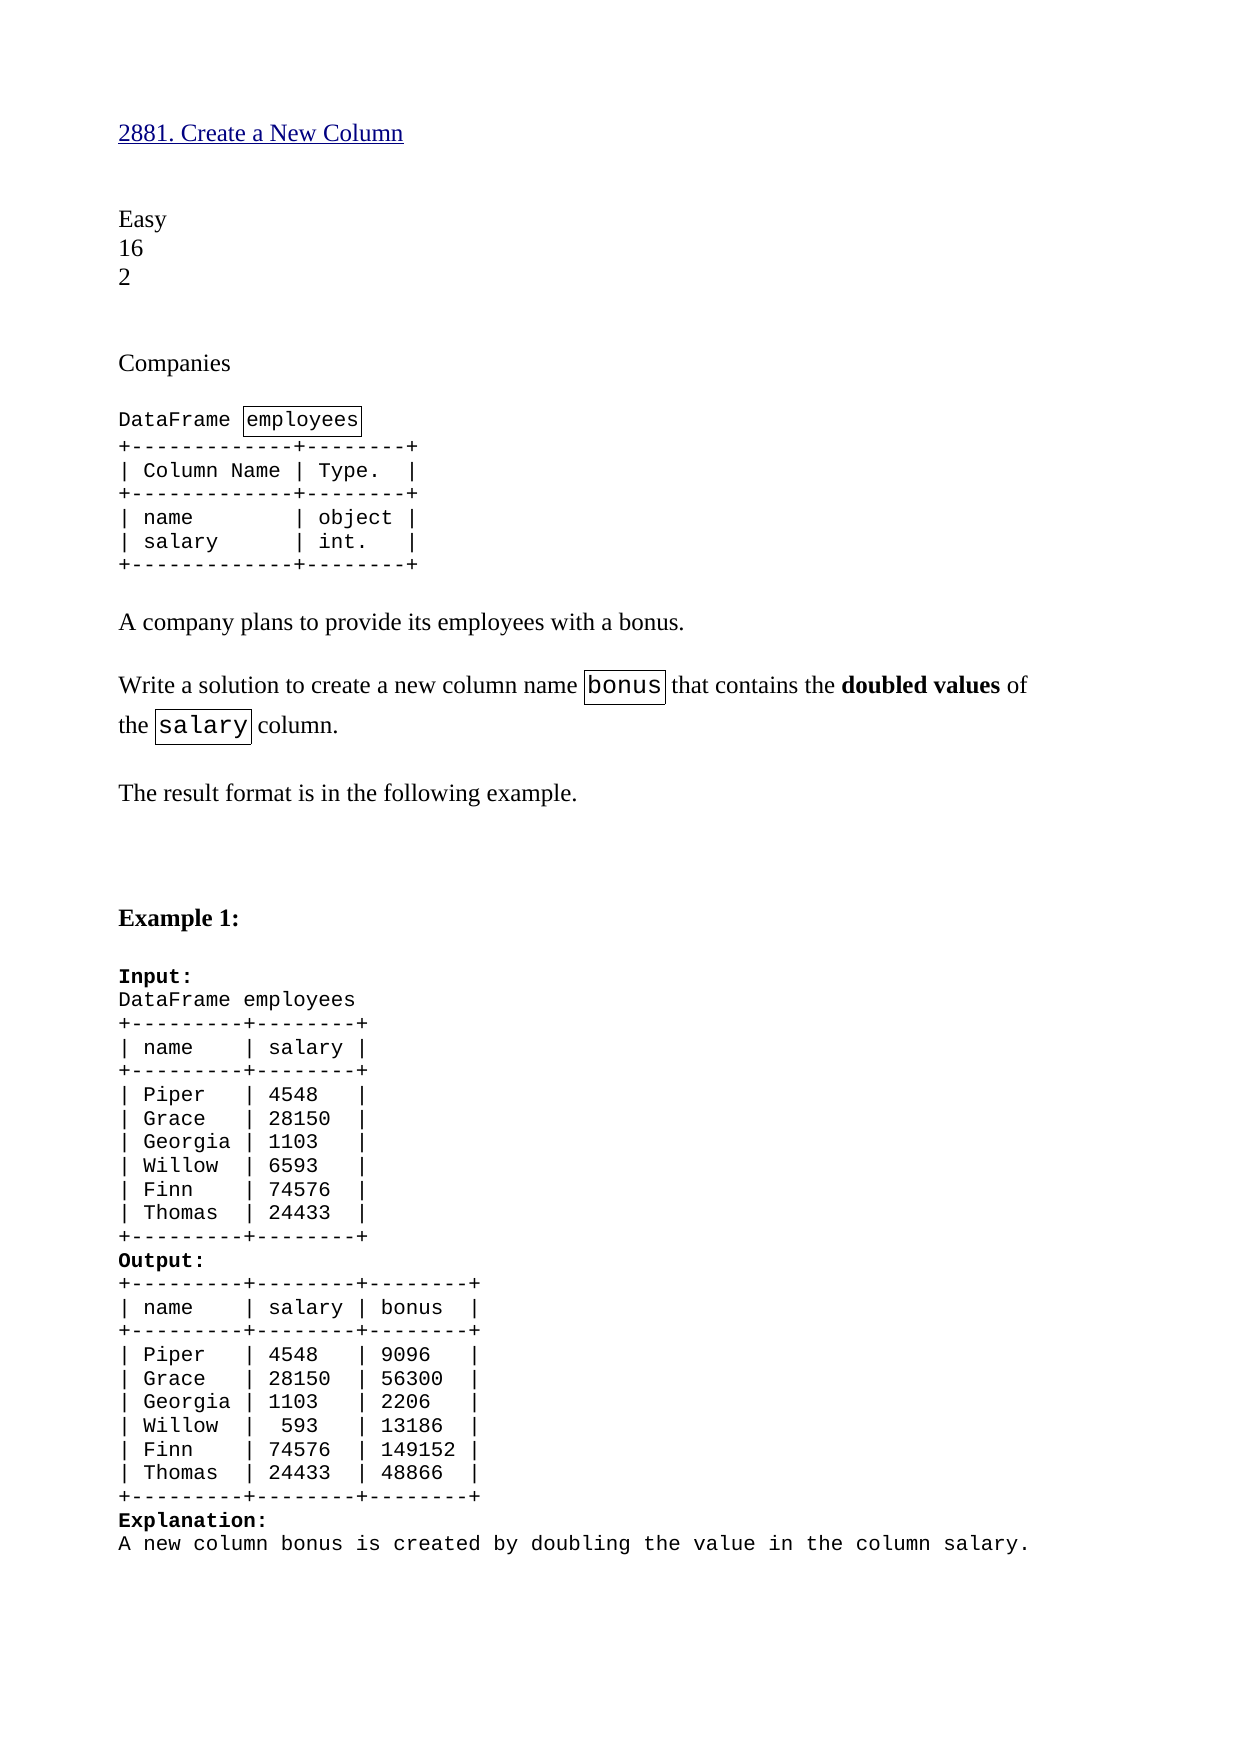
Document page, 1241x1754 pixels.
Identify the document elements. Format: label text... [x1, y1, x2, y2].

text +-------------+--------+ [118, 483, 1122, 507]
text | Grace | 28150 | [118, 1108, 1122, 1131]
text | salary | int. | [118, 531, 1122, 554]
text | Finn | 74576 | 149152 | [118, 1439, 1122, 1462]
text DataFrame [118, 406, 243, 436]
text Companies [118, 348, 1122, 377]
text +-------------+--------+ [118, 554, 1122, 578]
text Explanation: [118, 1510, 1122, 1533]
text [362, 406, 1122, 436]
text | Column Name | Type. | [118, 460, 1122, 483]
text 16 [118, 233, 1122, 262]
text Write a solution to create a new column name bonus that contains the doubled values of the salary column. [118, 670, 1122, 744]
text | Willow | 593 | 13186 | [118, 1415, 1122, 1439]
text Easy [118, 204, 1122, 233]
text 2881. Create a New Column [118, 118, 1122, 147]
text | Piper | 4548 | 9096 | [118, 1344, 1122, 1368]
text employees [244, 407, 361, 436]
text | name | salary | [118, 1037, 1122, 1060]
text | name | object | [118, 507, 1122, 531]
text | Grace | 28150 | 56300 | [118, 1368, 1122, 1391]
text The result format is in the following example. [118, 778, 1122, 807]
text | Georgia | 1103 | [118, 1131, 1122, 1155]
text +---------+--------+--------+ [118, 1321, 1122, 1344]
text Example 1: [118, 903, 1122, 932]
text +---------+--------+ [118, 1060, 1122, 1084]
text +---------+--------+--------+ [118, 1486, 1122, 1510]
text Input: [118, 966, 1122, 989]
text +---------+--------+ [118, 1013, 1122, 1037]
text +-------------+--------+ [118, 436, 1122, 460]
text | Willow | 6593 | [118, 1155, 1122, 1179]
text A new column bonus is created by doubling the value in the column salary. [118, 1533, 1122, 1557]
text | name | salary | bonus | [118, 1297, 1122, 1321]
text | Thomas | 24433 | [118, 1202, 1122, 1226]
text A company plans to provide its employees with a bonus. [118, 607, 1122, 636]
text DataFrame employees [118, 989, 1122, 1013]
text | Georgia | 1103 | 2206 | [118, 1391, 1122, 1415]
text 2 [118, 262, 1122, 291]
text +---------+--------+ [118, 1226, 1122, 1249]
text Output: [118, 1249, 1122, 1273]
text | Thomas | 24433 | 48866 | [118, 1462, 1122, 1486]
text | Piper | 4548 | [118, 1084, 1122, 1108]
text +---------+--------+--------+ [118, 1273, 1122, 1297]
text | Finn | 74576 | [118, 1179, 1122, 1202]
